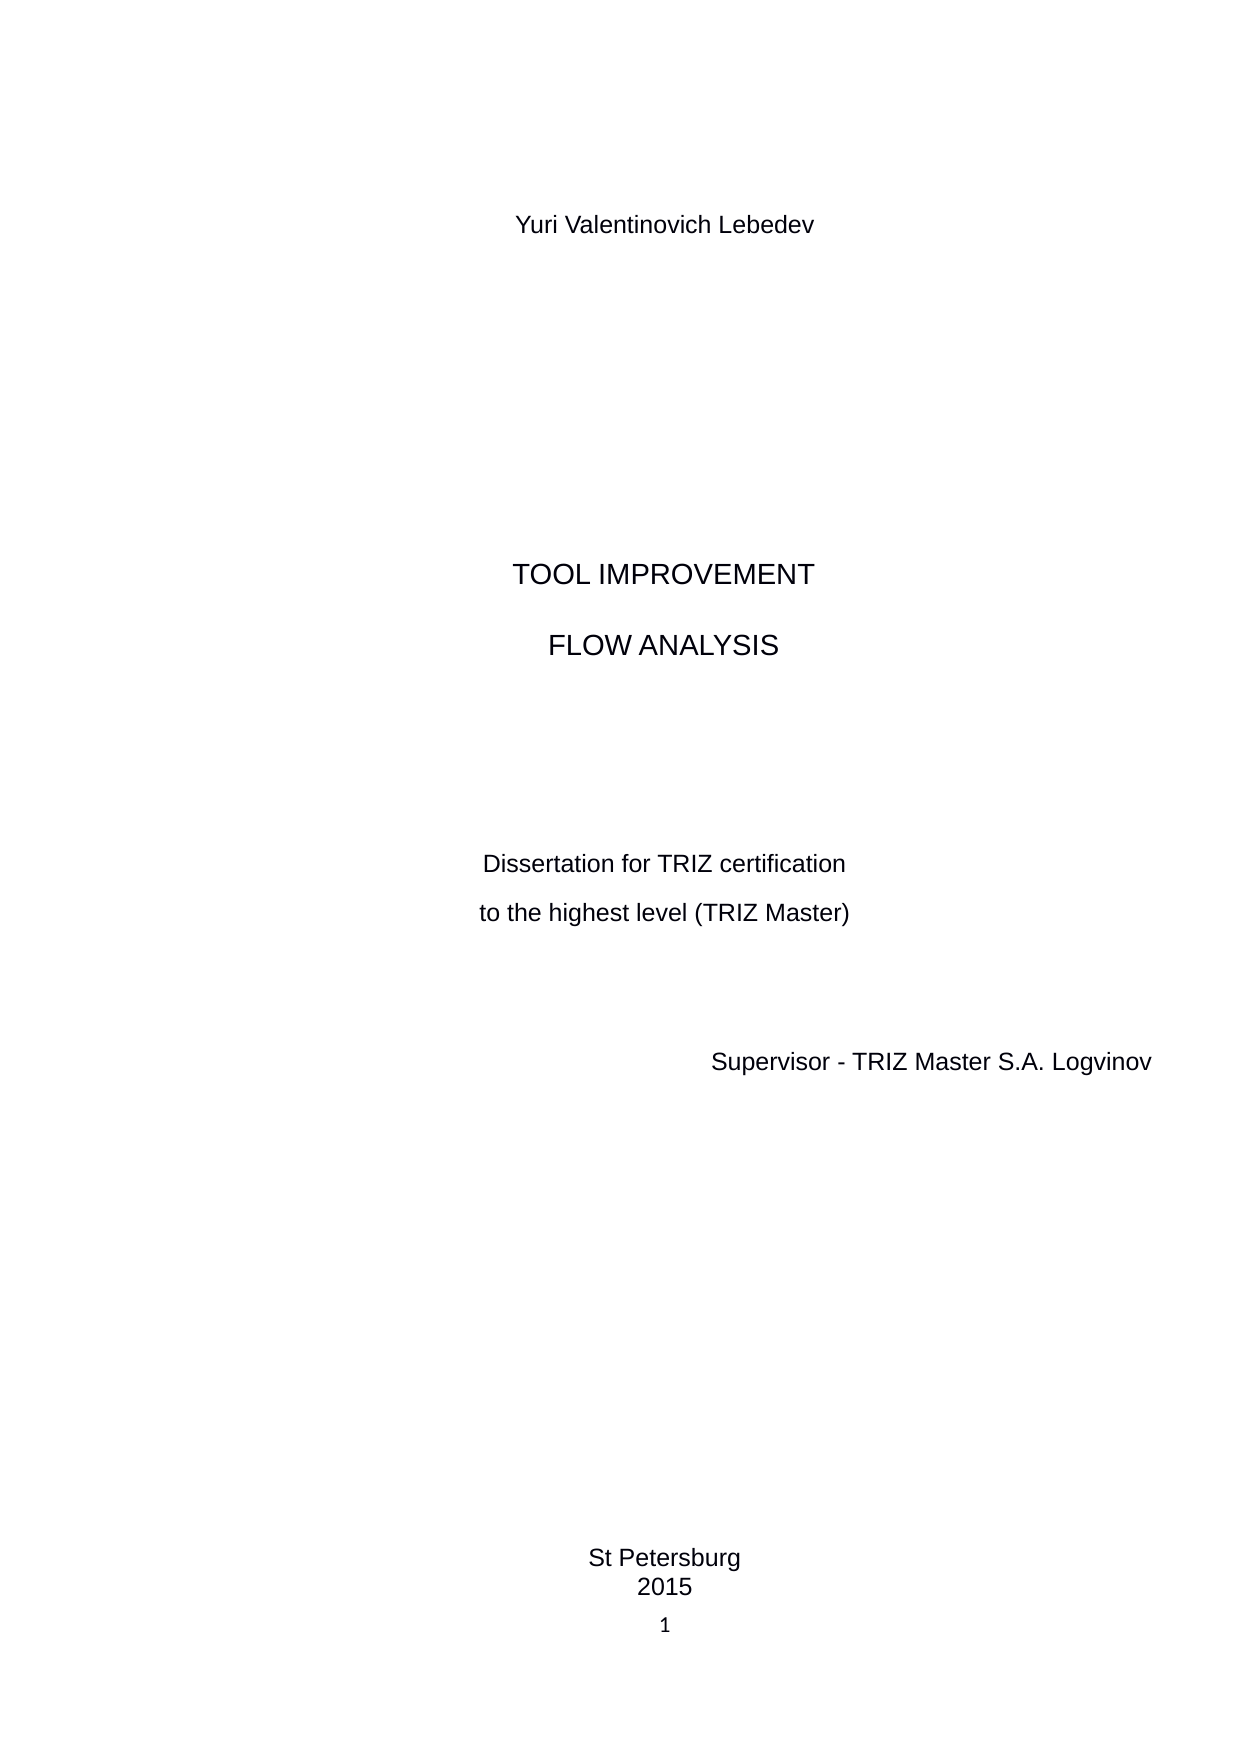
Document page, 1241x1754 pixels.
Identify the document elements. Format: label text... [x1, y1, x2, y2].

text Yuri Valentinovich Lebedev [150, 210, 1179, 239]
text St Petersburg [150, 1542, 1179, 1571]
text 1 [150, 1611, 1179, 1639]
text to the highest level (TRIZ Master) [150, 898, 1179, 927]
text Supervisor - TRIZ Master S.A. Logvinov [150, 1047, 1152, 1076]
text TOOL IMPROVEMENT [150, 557, 1177, 591]
text FLOW ANALYSIS [150, 628, 1177, 662]
text 2015 [150, 1571, 1179, 1600]
text Dissertation for TRIZ certification [150, 849, 1179, 877]
